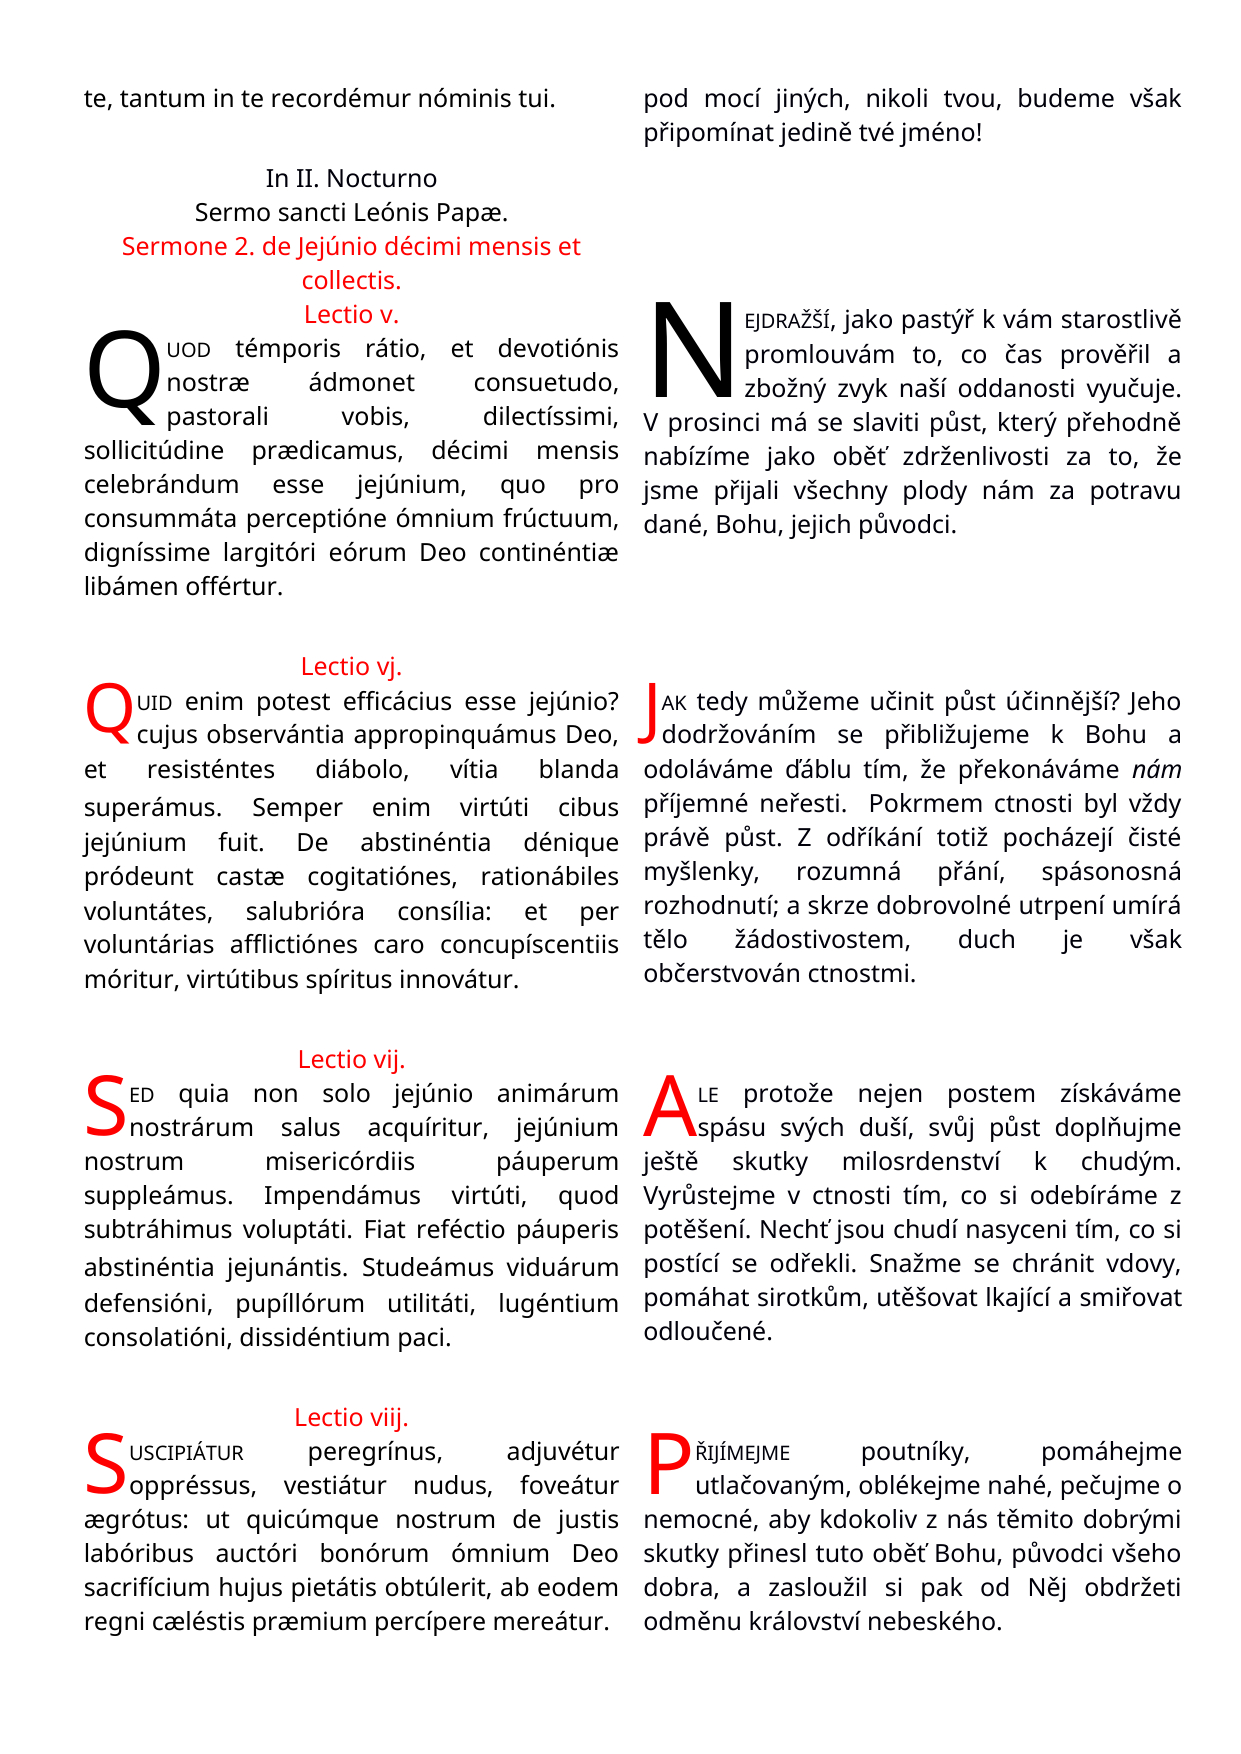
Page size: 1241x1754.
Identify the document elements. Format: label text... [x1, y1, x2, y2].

table_cell In II. Nocturno Sermo sancti Leónis Papæ. Sermone 2. de Jejúnio décimi mensis et collectis. Lectio v. Quod témporis rátio, et devotiónis nostræ ádmonet consuetudo, pastorali vobis, dilectíssimi, sollicitúdine prædicamus, décimi mensis celebrándum esse jejúnium, quo pro consummáta perceptióne ómnium frúctuum, digníssime largitóri eórum Deo continéntiæ libámen offértur. [72, 154, 631, 643]
table_cell te, tantum in te recordémur nóminis tui. [72, 74, 631, 154]
table_cell pod mocí jiných, nikoli tvou, budeme však připomínat jedině tvé jméno! [631, 74, 1194, 154]
table_cell Lectio vj. Quid enim potest efficácius esse jejúnio? cujus observántia appropinquámus Deo, et resisténtes diábolo, vítia blanda superámus. Semper enim virtúti cibus jejúnium fuit. De abstinéntia dénique pródeunt castæ cogitatiónes, rationábiles voluntátes, salubrióra consília: et per voluntárias afflictiónes caro concupíscentiis móritur, virtútibus spíritus innovátur. [72, 643, 631, 1035]
table_cell Ale protože nejen postem získáváme spásu svých duší, svůj půst doplňujme ještě skutky milosrdenství k chudým. Vyrůstejme v ctnosti tím, co si odebíráme z potěšení. Nechť jsou chudí nasyceni tím, co si postící se odřekli. Snažme se chránit vdovy, pomáhat sirotkům, utěšovat lkající a smiřovat odloučené. [631, 1035, 1194, 1393]
table_cell Nejdražší, jako pastýř k vám starostlivě promlouvám to, co čas prověřil a zbožný zvyk naší oddanosti vyučuje. V prosinci má se slaviti půst, který přehodně nabízíme jako oběť zdrženlivosti za to, že jsme přijali všechny plody nám za potravu dané, Bohu, jejich původci. [631, 154, 1194, 643]
table_cell Jak tedy můžeme učinit půst účinnější? Jeho dodržováním se přibližujeme k Bohu a odoláváme ďáblu tím, že překonáváme nám příjemné neřesti. Pokrmem ctnosti byl vždy právě půst. Z odříkání totiž pocházejí čisté myšlenky, rozumná přání, spásonosná rozhodnutí; a skrze dobrovolné utrpení umírá tělo žádostivostem, duch je však občerstvován ctnostmi. [631, 643, 1194, 1035]
table_cell Lectio viij. Suscipiátur peregrínus, adjuvétur oppréssus, vestiátur nudus, foveátur ægrótus: ut quicúmque nostrum de justis labóribus auctóri bonórum ómnium Deo sacrifícium hujus pietátis obtúlerit, ab eodem regni cæléstis præmium percípere mereátur. [72, 1394, 631, 1678]
table_cell Lectio vij. Sed quia non solo jejúnio animárum nostrárum salus acquíritur, jejúnium nostrum misericórdiis páuperum suppleámus. Impendámus virtúti, quod subtráhimus voluptáti. Fiat reféctio páuperis abstinéntia jejunántis. Studeámus viduárum defensióni, pupíllórum utilitáti, lugéntium consolatióni, dissidéntium paci. [72, 1035, 631, 1393]
table_cell Přijímejme poutníky, pomáhejme utlačovaným, oblékejme nahé, pečujme o nemocné, aby kdokoliv z nás těmito dobrými skutky přinesl tuto oběť Bohu, původci všeho dobra, a zasloužil si pak od Něj obdržeti odměnu království nebeského. [631, 1394, 1194, 1678]
